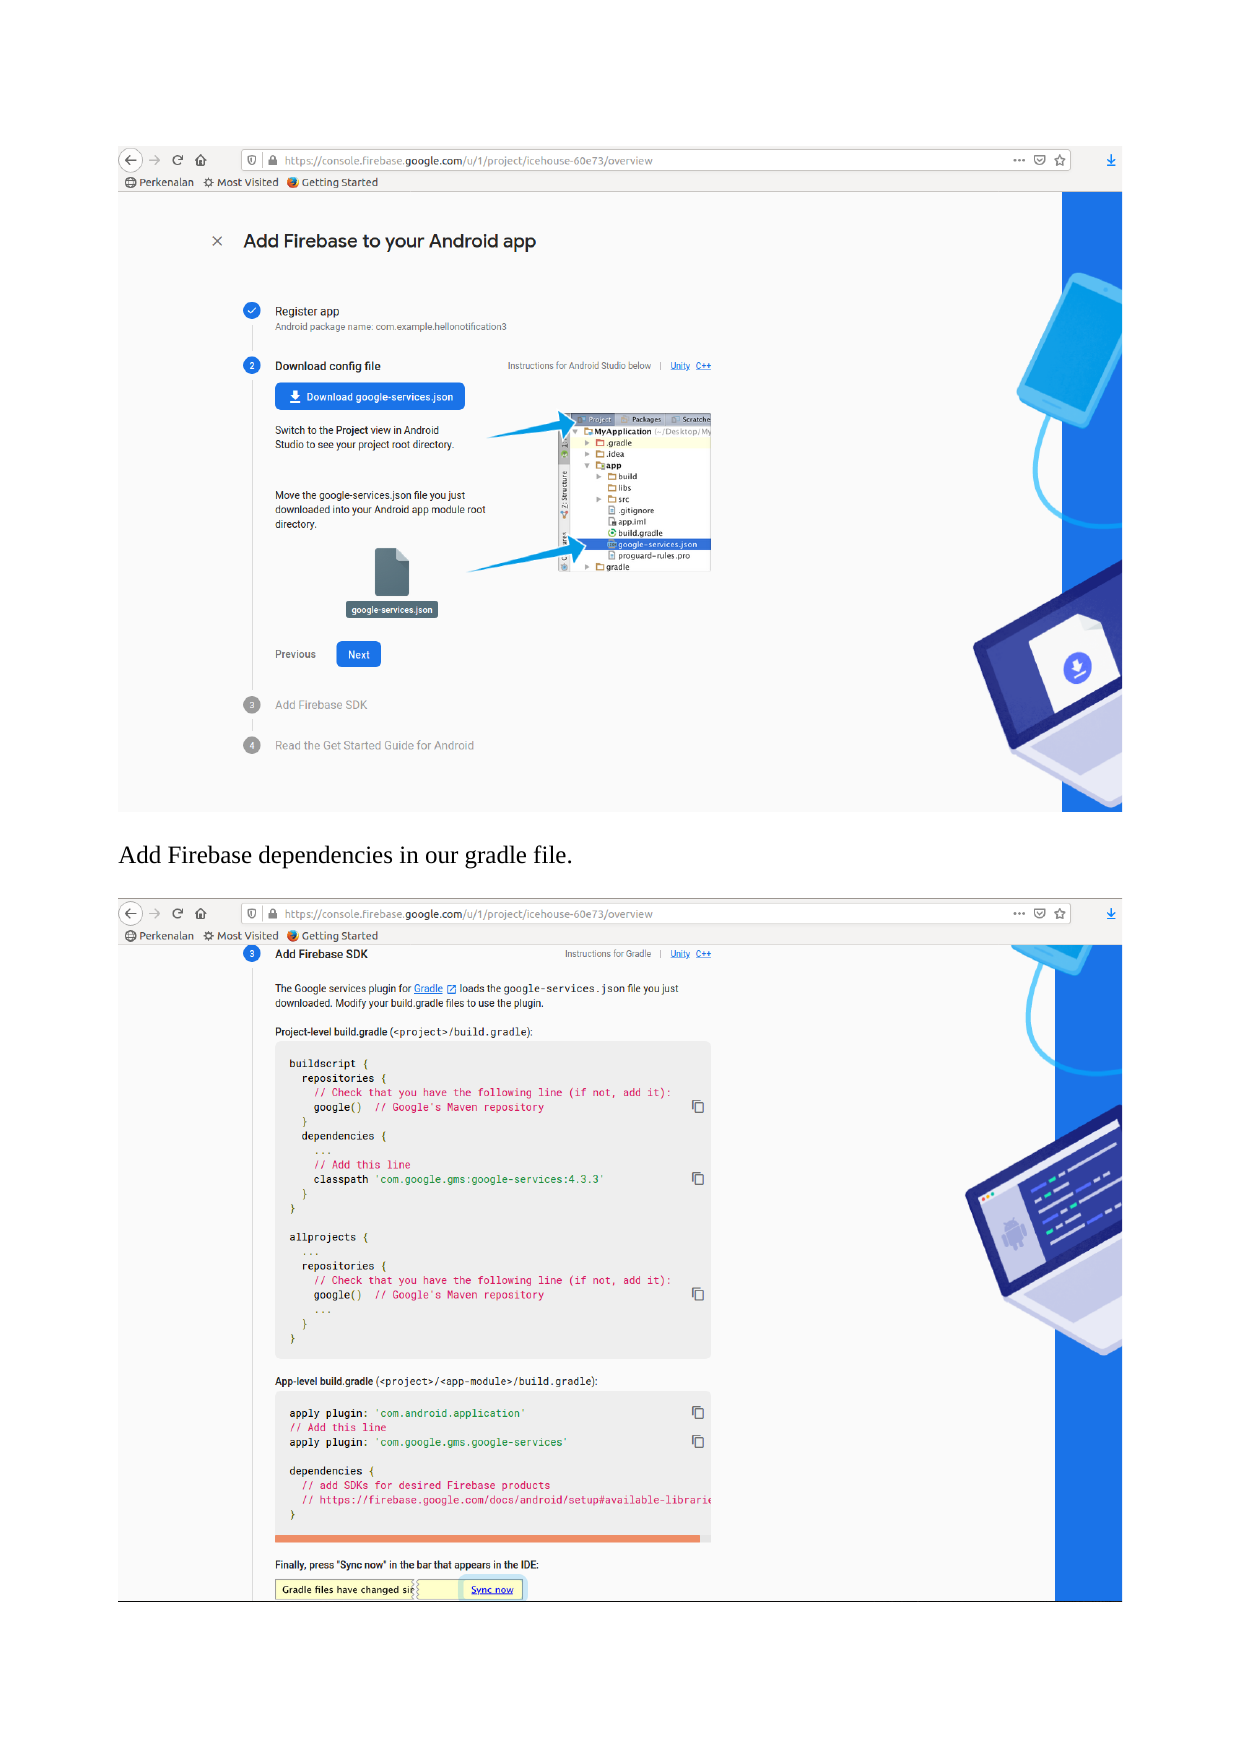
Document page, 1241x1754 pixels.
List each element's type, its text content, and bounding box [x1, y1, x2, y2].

picture [118, 146, 1123, 812]
text Add Firebase dependencies in our gradle file. [118, 841, 1122, 869]
picture [118, 898, 1123, 1602]
